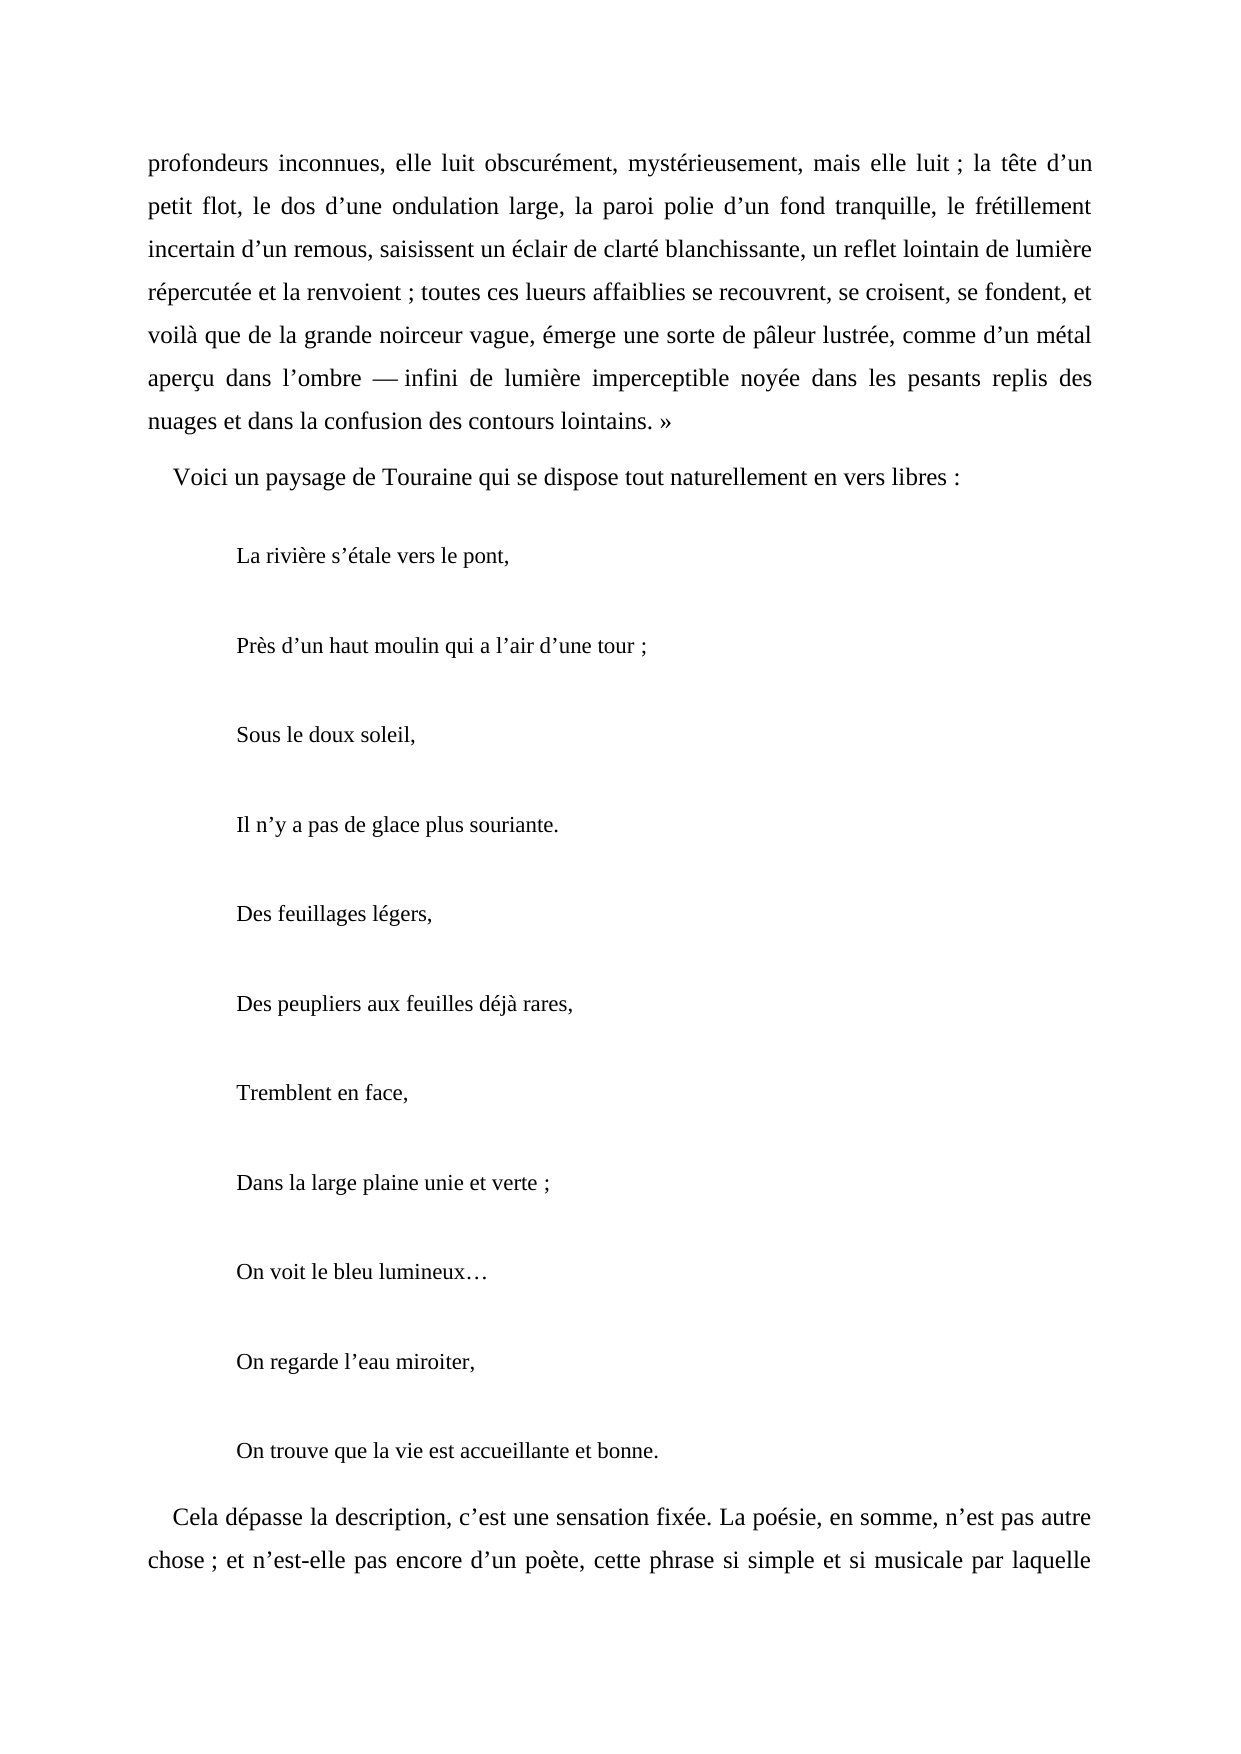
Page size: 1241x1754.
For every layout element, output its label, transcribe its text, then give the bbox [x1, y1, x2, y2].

text Dans la large plaine unie et verte ; [236, 1169, 1093, 1195]
text Cela dépasse la description, c’est une sensation fixée. La poésie, en somme, n’est pas autre chose ; et n’est-elle pas encore d’un poète, cette phrase si simple et si musicale par laquelle [148, 1502, 1093, 1574]
text Tremblent en face, [236, 1079, 1093, 1106]
text profondeurs inconnues, elle luit obscurément, mystérieusement, mais elle luit ; la tête d’un petit flot, le dos d’une ondulation large, la paroi polie d’un fond tranquille, le frétillement incertain d’un remous, saisissent un éclair de clarté blanchissante, un reflet lointain de lumière répercutée et la renvoient ; toutes ces lueurs affaiblies se recouvrent, se croisent, se fondent, et voilà que de la grande noirceur vague, émerge une sorte de pâleur lustrée, comme d’un métal aperçu dans l’ombre — infini de lumière imperceptible noyée dans les pesants replis des nuages et dans la confusion des contours lointains. » [148, 148, 1093, 435]
text Des peupliers aux feuilles déjà rares, [236, 990, 1093, 1016]
text On voit le bleu lumineux… [236, 1258, 1093, 1285]
text Près d’un haut moulin qui a l’air d’une tour ; [236, 632, 1093, 658]
text La rivière s’étale vers le pont, [236, 543, 1093, 569]
text On trouve que la vie est accueillante et bonne. [236, 1437, 1093, 1464]
text Sous le doux soleil, [236, 722, 1093, 748]
text Il n’y a pas de glace plus souriante. [236, 811, 1093, 837]
text On regarde l’eau miroiter, [236, 1348, 1093, 1374]
text Voici un paysage de Touraine qui se dispose tout naturellement en vers libres : [148, 462, 1093, 491]
text Des feuillages légers, [236, 901, 1093, 927]
